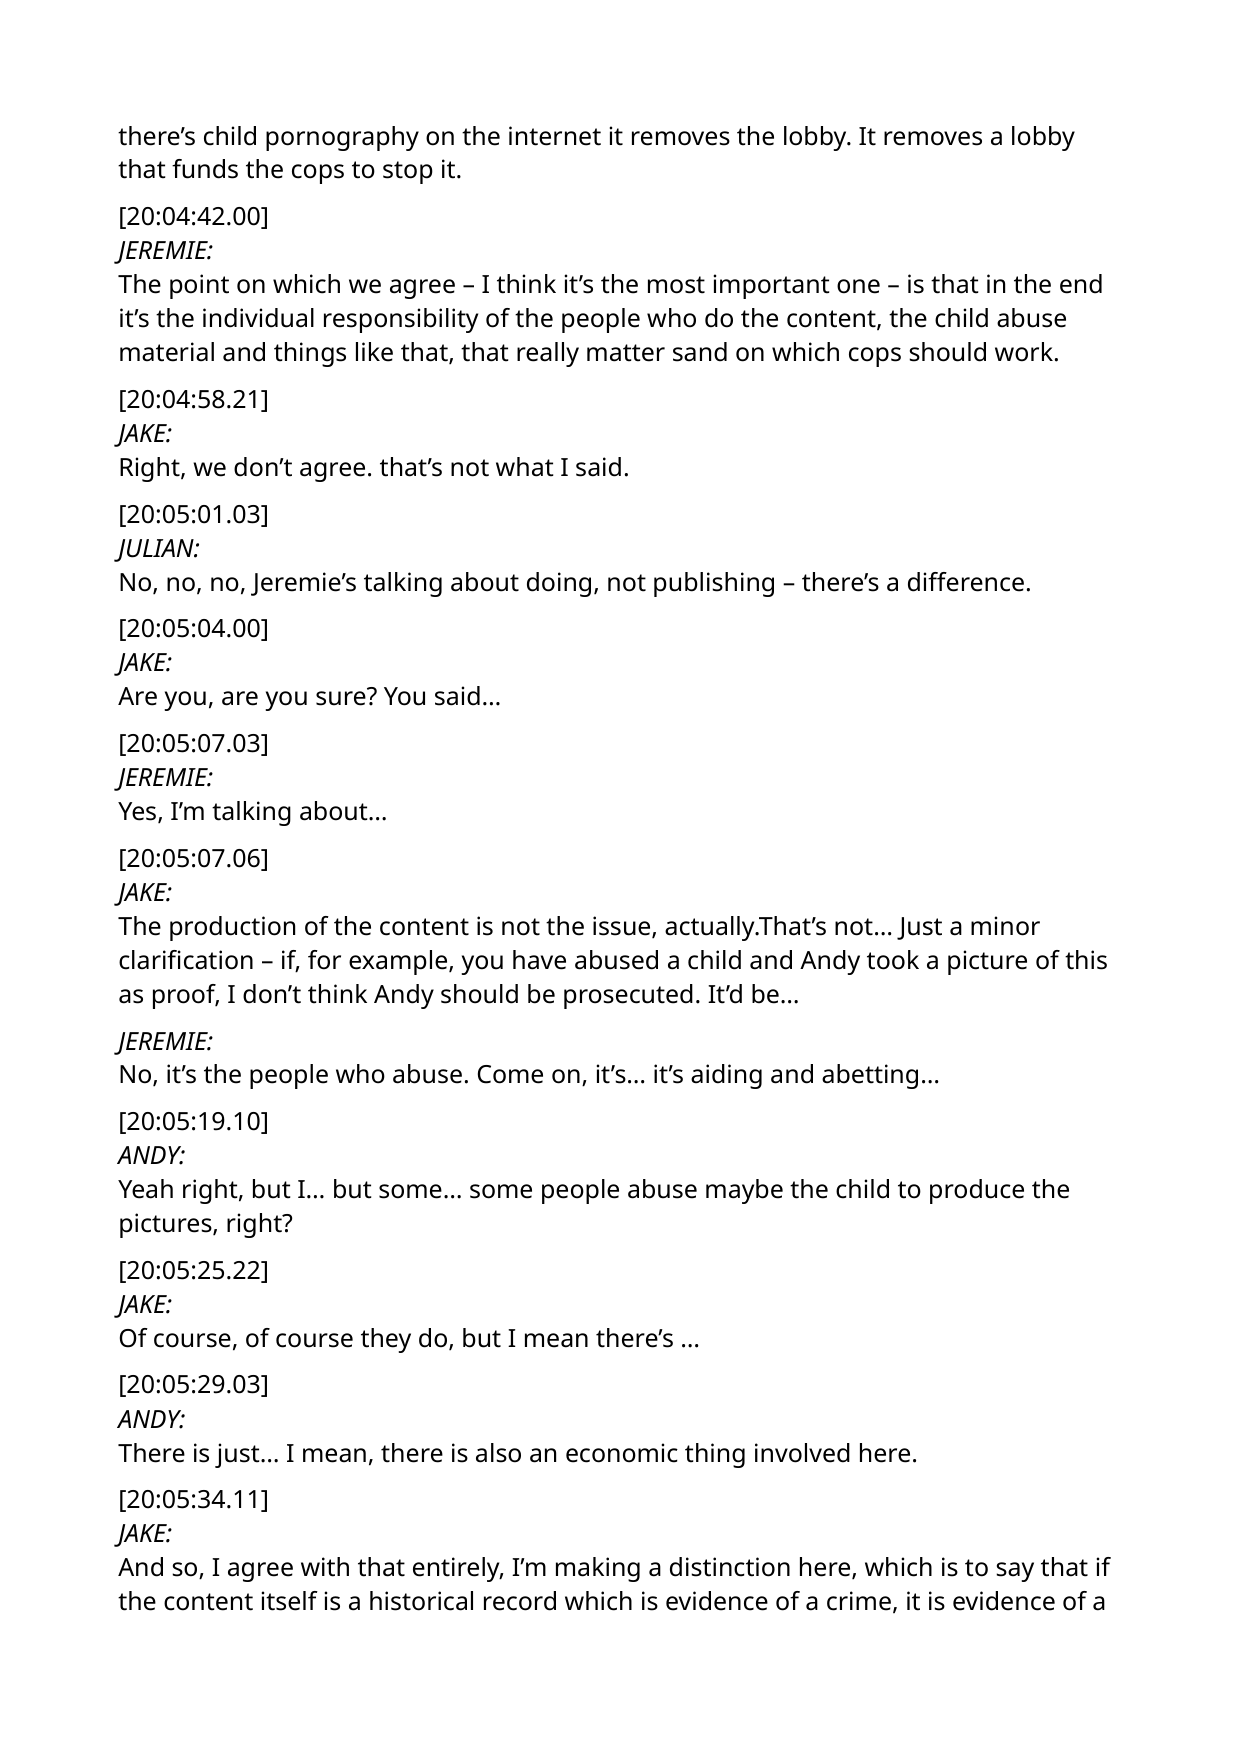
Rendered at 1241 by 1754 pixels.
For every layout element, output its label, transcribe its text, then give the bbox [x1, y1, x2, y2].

text [20:05:25.22] JAKE: Of course, of course they do, but I mean there’s … [118, 1252, 1122, 1355]
text there’s child pornography on the internet it removes the lobby. It removes a lobby that funds the cops to stop it. [118, 118, 1122, 186]
text [20:04:42.00] JEREMIE: The point on which we agree – I think it’s the most important one – is that in the end it’s the individual responsibility of the people who do the content, the child abuse material and things like that, that really matter sand on which cops should work. [118, 199, 1122, 369]
text JEREMIE: No, it’s the people who abuse. Come on, it’s… it’s aiding and abetting… [118, 1023, 1122, 1091]
text [20:05:29.03] ANDY: There is just… I mean, there is also an economic thing involved here. [118, 1367, 1122, 1469]
text [20:05:19.10] ANDY: Yeah right, but I… but some… some people abuse maybe the child to produce the pictures, right? [118, 1104, 1122, 1240]
text [20:05:07.03] JEREMIE: Yes, I’m talking about… [118, 726, 1122, 828]
text [20:05:07.06] JAKE: The production of the content is not the issue, actually.That’s not… Just a minor clarification – if, for example, you have abused a child and Andy took a picture of this as proof, I don’t think Andy should be prosecuted. It’d be… [118, 840, 1122, 1011]
text [20:05:34.11] JAKE: And so, I agree with that entirely, I’m making a distinction here, which is to say that if the content itself is a historical record which is evidence of a crime, it is evidence of a [118, 1482, 1122, 1618]
text [20:05:01.03] JULIAN: No, no, no, Jeremie’s talking about doing, not publishing – there’s a difference. [118, 496, 1122, 598]
text [20:04:58.21] JAKE: Right, we don’t agree. that’s not what I said. [118, 382, 1122, 484]
text [20:05:04.00] JAKE: Are you, are you sure? You said… [118, 611, 1122, 713]
